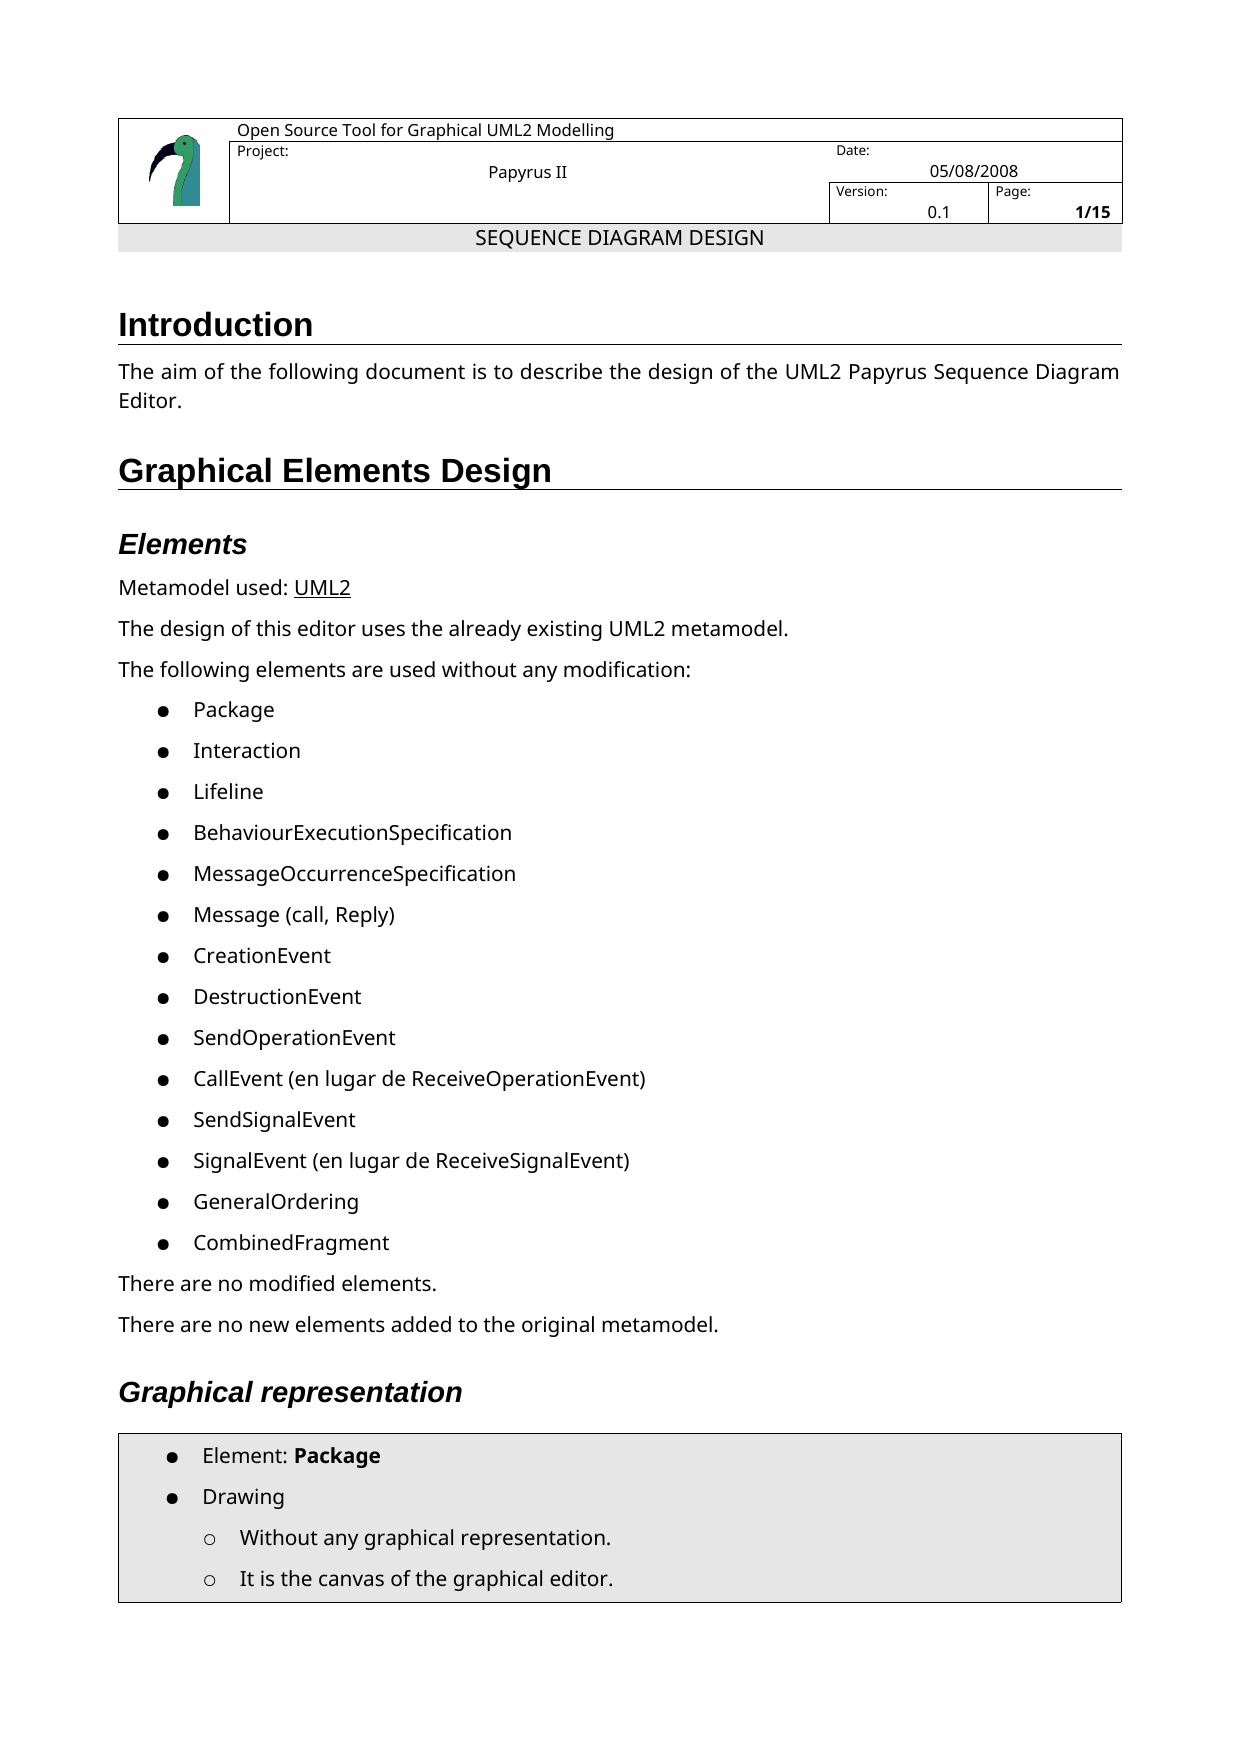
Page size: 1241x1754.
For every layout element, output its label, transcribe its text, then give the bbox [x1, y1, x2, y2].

list GeneralOrdering [156, 1187, 1122, 1215]
list MessageOccurrenceSpecification [156, 859, 1122, 888]
text There are no modified elements. [118, 1269, 1122, 1297]
list CreationEvent [156, 941, 1122, 970]
list CombinedFragment [156, 1228, 1122, 1256]
text The design of this editor uses the already existing UML2 metamodel. [118, 614, 1122, 642]
subtitle Graphical Elements Design [118, 452, 1122, 489]
text There are no new elements added to the original metamodel. [118, 1310, 1122, 1338]
list It is the canvas of the graphical editor. [202, 1564, 1112, 1593]
text The aim of the following document is to describe the design of the UML2 Papyrus Sequence Diagram Editor. [118, 357, 1122, 414]
list Lifeline [156, 777, 1122, 806]
list SendOperationEvent [156, 1023, 1122, 1052]
list BehaviourExecutionSpecification [156, 818, 1122, 847]
subtitle Introduction [118, 306, 1122, 344]
list Interaction [156, 737, 1122, 765]
subtitle Elements [118, 528, 1122, 560]
list Element: Package [164, 1442, 1112, 1470]
subtitle Graphical representation [118, 1376, 1122, 1408]
list Message (call, Reply) [156, 900, 1122, 929]
list SignalEvent (en lugar de ReceiveSignalEvent) [156, 1146, 1122, 1174]
picture [147, 133, 201, 209]
list Without any graphical representation. [202, 1523, 1112, 1552]
list DestructionEvent [156, 982, 1122, 1011]
list Drawing [164, 1482, 1112, 1511]
text The following elements are used without any modification: [118, 655, 1122, 683]
list SendSignalEvent [156, 1105, 1122, 1133]
text Metamodel used: UML2 [118, 573, 1122, 601]
list Package [156, 696, 1122, 724]
list CallEvent (en lugar de ReceiveOperationEvent) [156, 1064, 1122, 1092]
